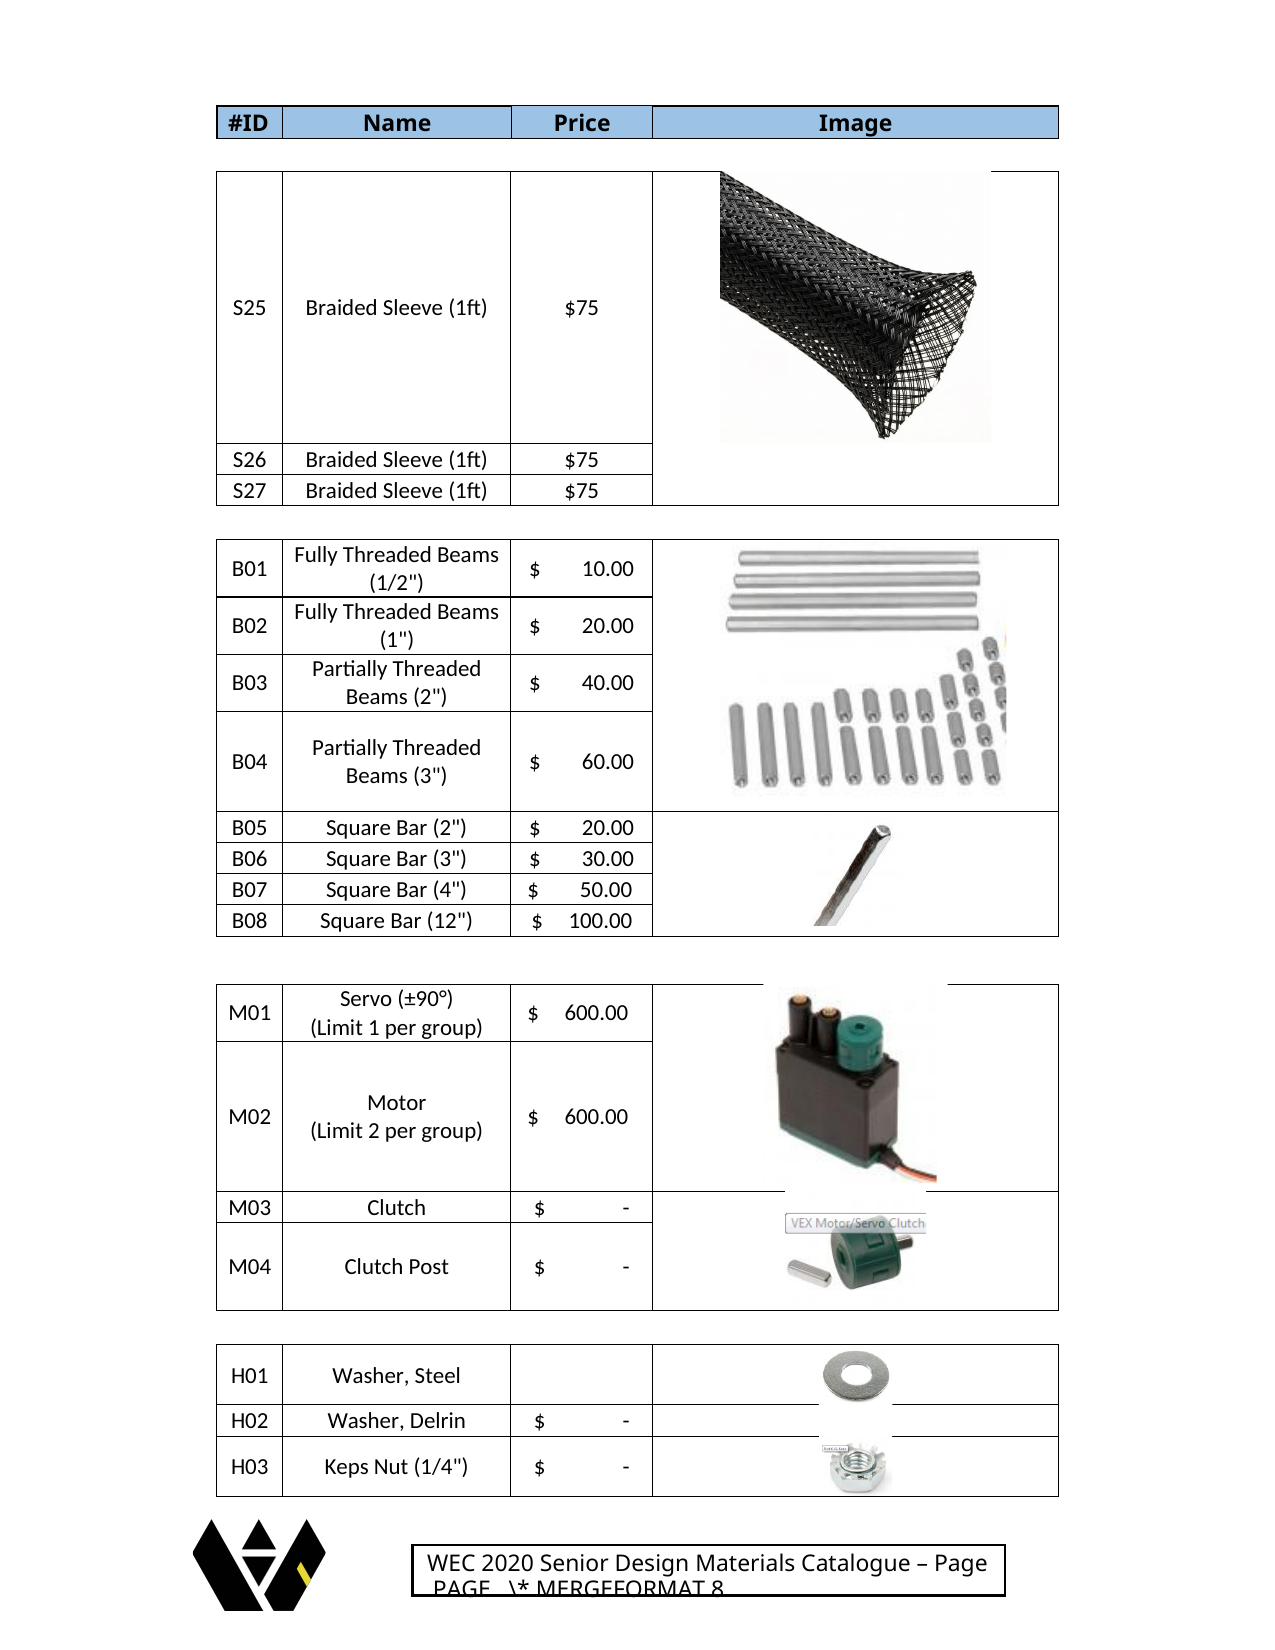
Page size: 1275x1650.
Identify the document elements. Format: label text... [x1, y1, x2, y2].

table_cell [927, 1192, 1058, 1310]
table_cell Partially Threaded Beams (2") [283, 655, 510, 711]
table_cell Square Bar (12") [283, 905, 510, 936]
picture [818, 1345, 893, 1405]
table_cell $ 40.00 [511, 655, 652, 711]
table_cell [653, 1437, 819, 1496]
table_cell M03 [217, 1192, 282, 1222]
table_cell M04 [217, 1223, 282, 1310]
table_header [653, 985, 763, 1191]
table_header $ 10.00 [511, 540, 652, 596]
table_cell B02 [217, 598, 282, 653]
table_cell B06 [217, 843, 282, 873]
table_header [511, 1345, 652, 1404]
table_header [653, 1345, 818, 1404]
table_cell H02 [217, 1405, 282, 1436]
table_header M01 [217, 985, 282, 1041]
table_header [948, 985, 1058, 1191]
table_cell Square Bar (2") [283, 812, 510, 842]
table_cell [992, 172, 1058, 443]
table_cell $ 20.00 [511, 812, 652, 842]
table_cell Braided Sleeve (1ft) [283, 475, 510, 505]
picture [819, 1436, 893, 1496]
table_header H01 [217, 1345, 282, 1404]
picture [763, 984, 948, 1310]
table_header Fully Threaded Beams (1/2") [283, 540, 510, 596]
table_cell $ 30.00 [511, 843, 652, 873]
table_cell Square Bar (4") [283, 874, 510, 904]
table_header [1007, 540, 1058, 811]
table_header $ 600.00 [511, 985, 652, 1041]
table_cell B05 [217, 812, 282, 842]
table_header Servo (±90°) (Limit 1 per group) [283, 985, 510, 1041]
table_cell Keps Nut (1/4") [283, 1437, 510, 1496]
table_cell B04 [217, 712, 282, 811]
table_cell H03 [217, 1437, 282, 1496]
table_cell $ - [511, 1223, 652, 1310]
table_cell S25 [217, 172, 282, 443]
table_cell $ 100.00 [511, 905, 652, 936]
table_cell $ - [511, 1405, 652, 1436]
table_cell B07 [217, 874, 282, 904]
table_cell $75 [511, 172, 652, 443]
table_header [893, 1345, 1058, 1404]
table_cell $ 600.00 [511, 1042, 652, 1191]
table_cell [653, 172, 720, 443]
table_cell Motor (Limit 2 per group) [283, 1042, 510, 1191]
table_cell Braided Sleeve (1ft) [283, 172, 510, 443]
table_cell Clutch [283, 1192, 510, 1222]
table_cell $ - [511, 1192, 652, 1222]
table_cell Fully Threaded Beams (1") [283, 598, 510, 653]
table_cell Braided Sleeve (1ft) [283, 444, 510, 474]
table_cell $ 20.00 [511, 598, 652, 653]
table_cell [893, 1437, 1058, 1496]
table_cell Washer, Delrin [283, 1405, 510, 1436]
picture [808, 814, 903, 933]
table_header Washer, Steel [283, 1345, 510, 1404]
table_cell $75 [511, 444, 652, 474]
table_cell $ 60.00 [511, 712, 652, 811]
table_cell Square Bar (3") [283, 843, 510, 873]
table_header [653, 540, 704, 811]
table_cell S26 [217, 444, 282, 474]
picture [192, 1519, 326, 1611]
table_cell S27 [217, 475, 282, 505]
table_header B01 [217, 540, 282, 596]
table_cell $ - [511, 1437, 652, 1496]
table_cell [653, 1405, 1058, 1436]
table_cell M02 [217, 1042, 282, 1191]
table_cell Clutch Post [283, 1223, 510, 1310]
table_cell Partially Threaded Beams (3") [283, 712, 510, 811]
picture [704, 540, 1007, 811]
table_cell [653, 443, 1058, 505]
table_cell $ 50.00 [511, 874, 652, 904]
table_cell $75 [511, 475, 652, 505]
table_cell B08 [217, 905, 282, 936]
table_cell [653, 1192, 785, 1310]
table_cell [653, 812, 1058, 936]
picture [720, 171, 992, 443]
table_cell B03 [217, 655, 282, 711]
